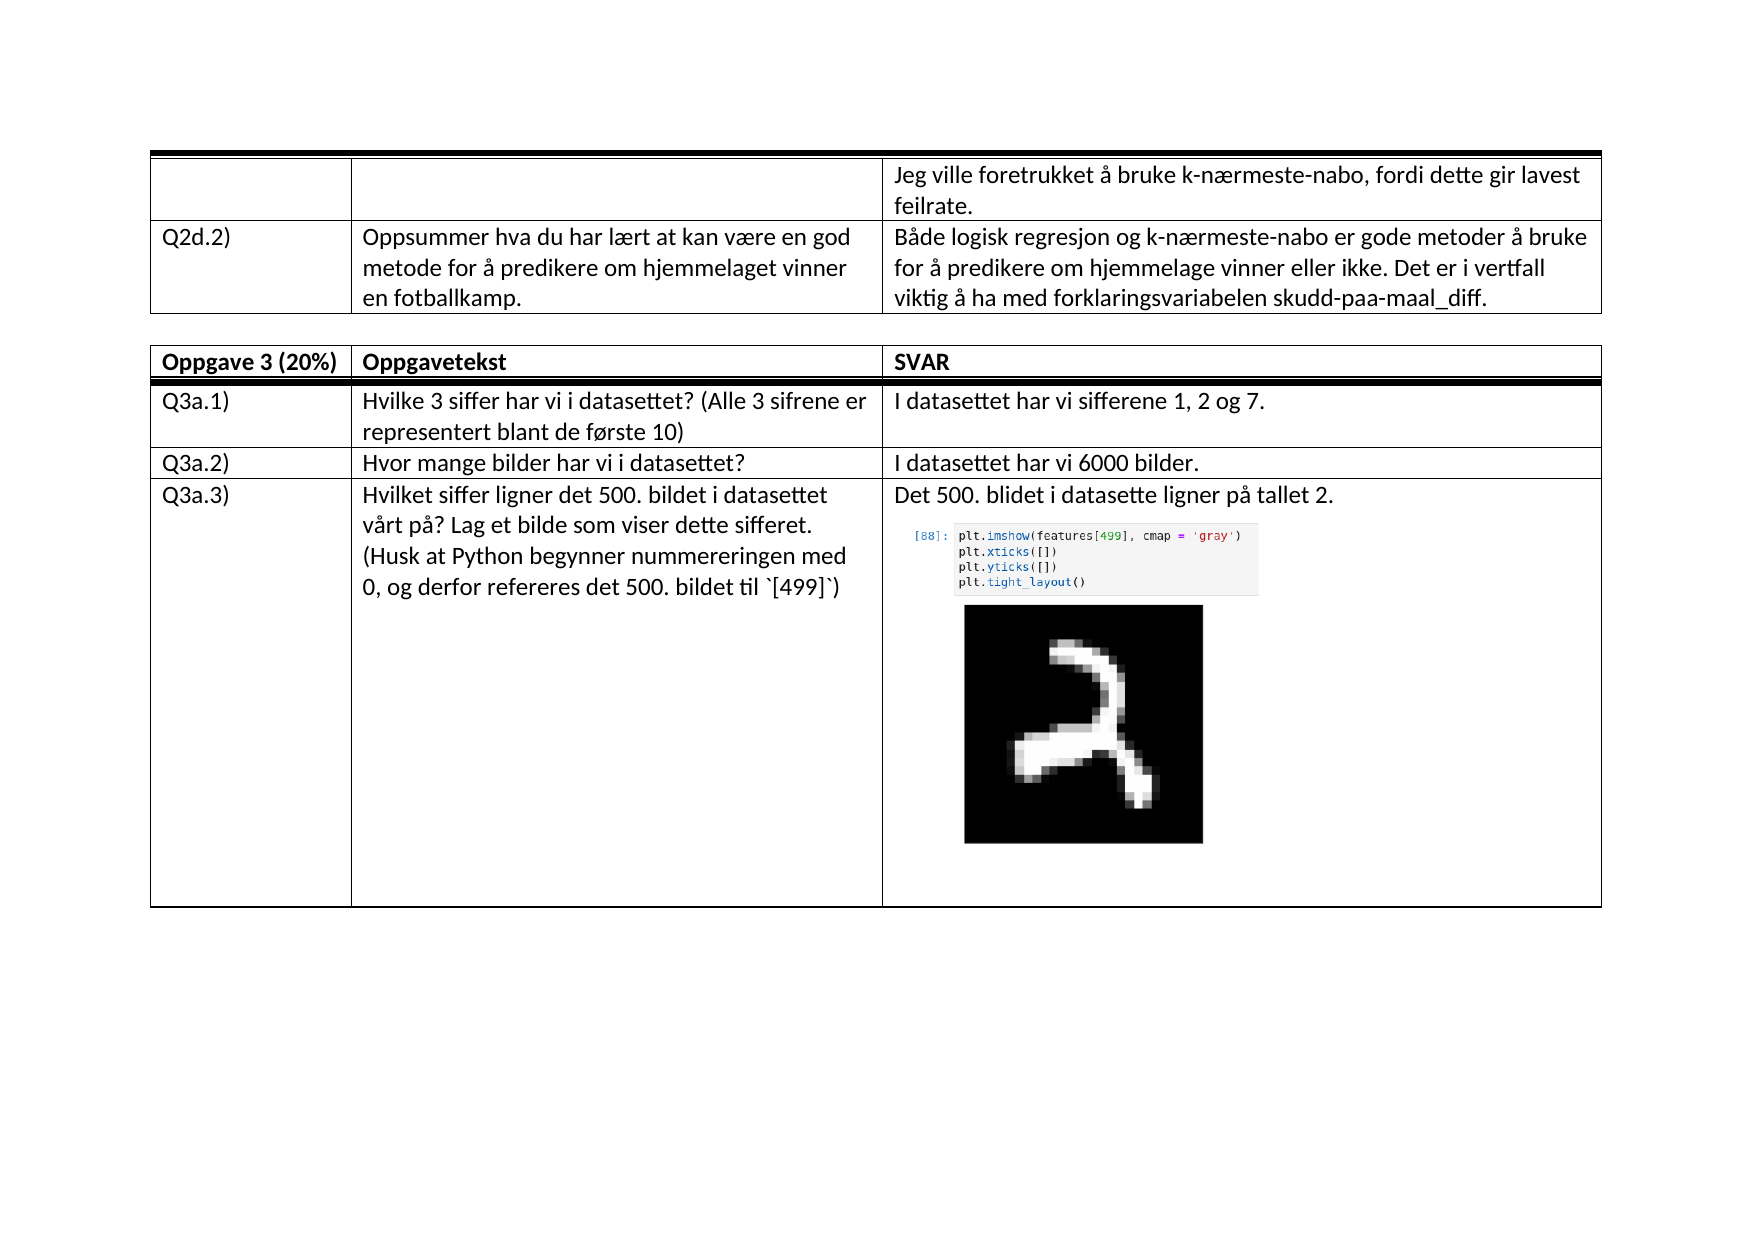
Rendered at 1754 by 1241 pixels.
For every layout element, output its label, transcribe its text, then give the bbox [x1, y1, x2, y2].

table_cell I datasettet har vi 6000 bilder. [883, 448, 1601, 478]
table_cell Det 500. blidet i datasette ligner på tallet 2. [883, 479, 1601, 906]
table_cell Hvilke 3 siffer har vi i datasettet? (Alle 3 sifrene er representert blant de første 10) [352, 386, 882, 447]
table_cell Jeg ville foretrukket å bruke k-nærmeste-nabo, fordi dette gir lavest feilrate. [883, 159, 1601, 220]
table_cell Både logisk regresjon og k-nærmeste-nabo er gode metoder å bruke for å predikere om hjemmelage vinner eller ikke. Det er i vertfall viktig å ha med forklaringsvariabelen skudd-paa-maal_diff. [883, 221, 1601, 313]
table_cell Oppgave 3 (20%) [151, 346, 351, 376]
table_cell Q3a.2) [151, 448, 351, 478]
table_cell Q3a.3) [151, 479, 351, 906]
table_cell [151, 314, 351, 344]
table_cell I datasettet har vi sifferene 1, 2 og 7. [883, 386, 1601, 447]
table_cell Oppsummer hva du har lært at kan være en god metode for å predikere om hjemmelaget vinner en fotballkamp. [352, 221, 882, 313]
table_cell SVAR [883, 346, 1601, 376]
table_cell [151, 159, 351, 220]
table_cell Oppgavetekst [352, 346, 882, 376]
table_cell [352, 159, 882, 220]
table_cell Hvilket siffer ligner det 500. bildet i datasettet vårt på? Lag et bilde som viser dette sifferet. (Husk at Python begynner nummereringen med 0, og derfor refereres det 500. bildet til `[499]`) [352, 479, 882, 906]
table_cell [351, 314, 883, 344]
table_cell Q3a.1) [151, 386, 351, 447]
table_cell Hvor mange bilder har vi i datasettet? [352, 448, 882, 478]
picture [911, 522, 1259, 862]
table_cell [883, 314, 1602, 344]
table_cell Q2d.2) [151, 221, 351, 313]
